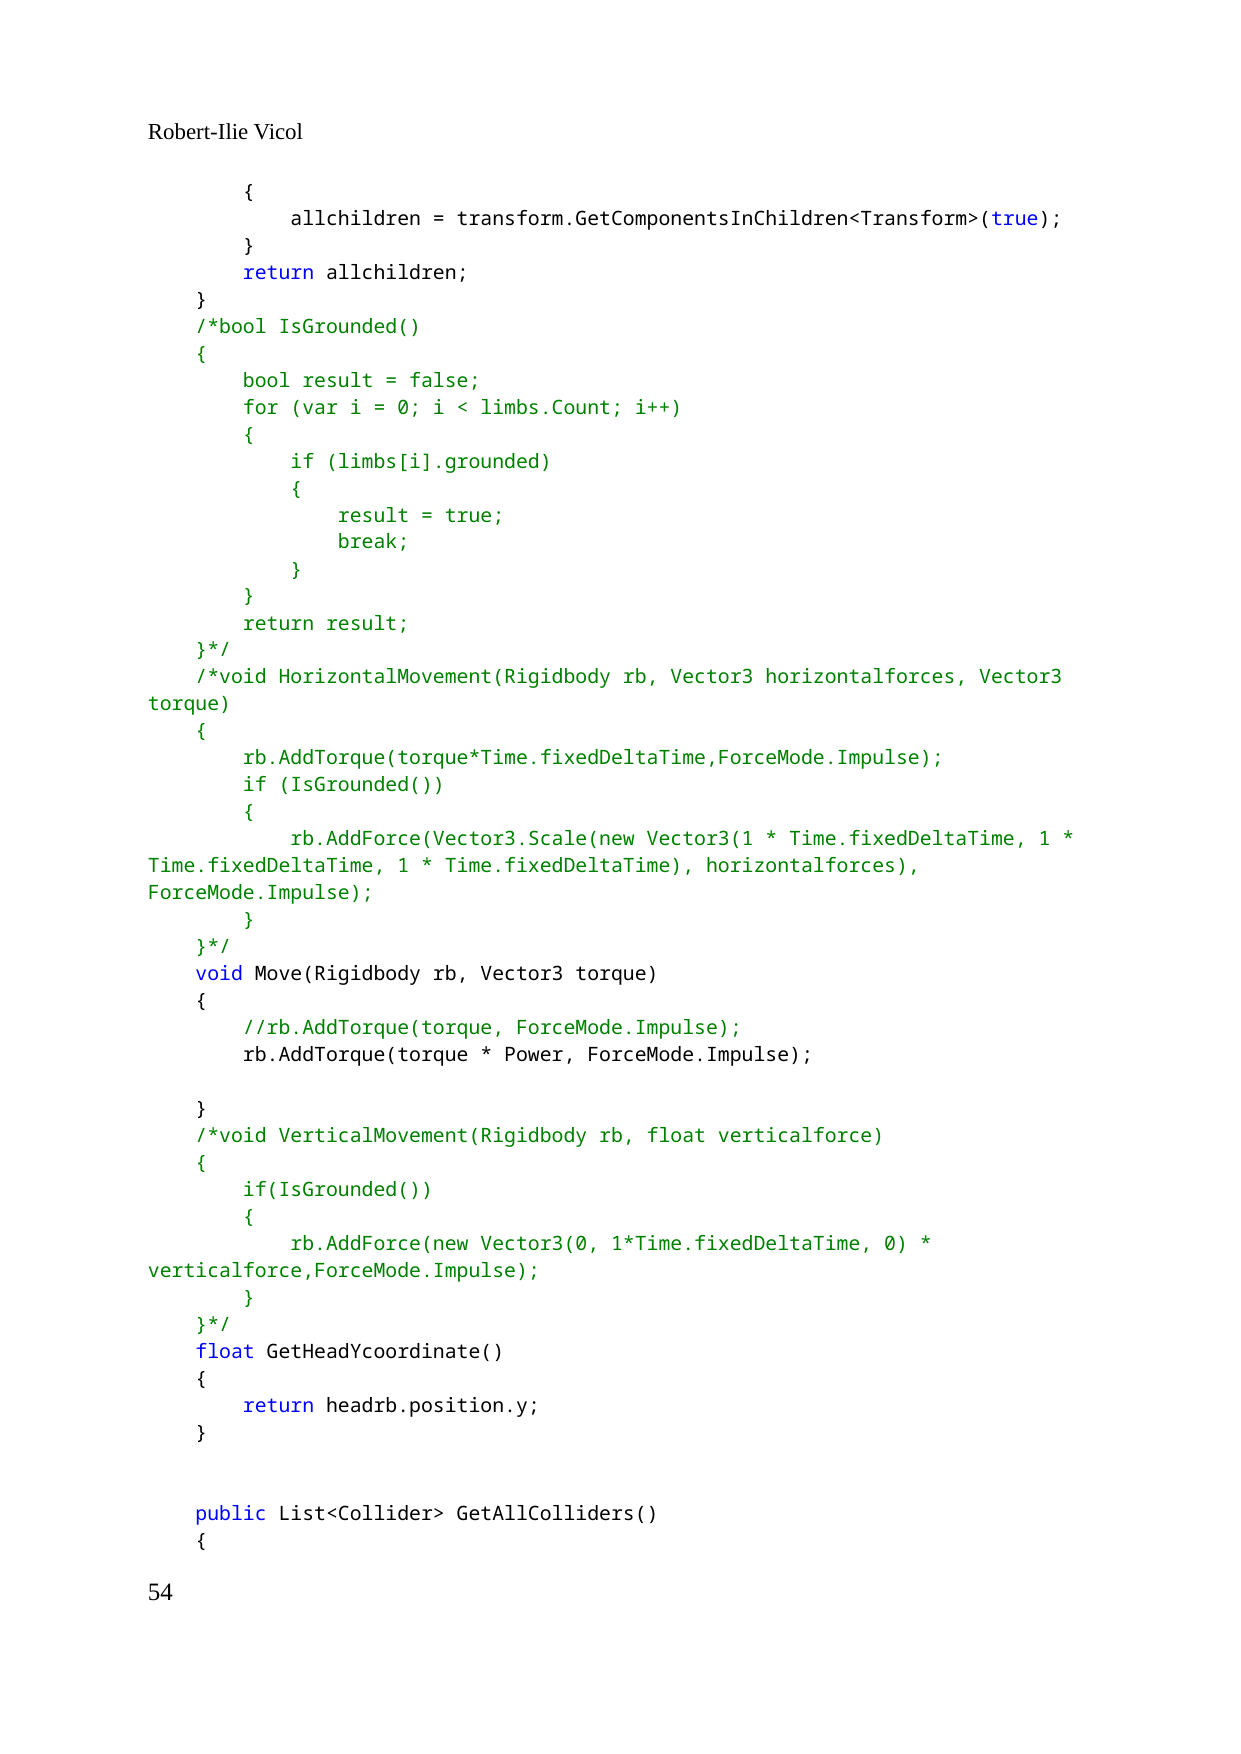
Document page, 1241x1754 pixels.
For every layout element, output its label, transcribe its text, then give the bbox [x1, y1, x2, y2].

text if (IsGrounded()) [148, 771, 1122, 798]
text return allchildren; [148, 258, 1122, 285]
text { [148, 339, 1122, 366]
text { [148, 717, 1122, 744]
text result = true; [148, 501, 1122, 528]
text { [148, 1148, 1122, 1175]
text allchildren = transform.GetComponentsInChildren<Transform>(true); [148, 204, 1122, 231]
text if(IsGrounded()) [148, 1175, 1122, 1202]
text /*void HorizontalMovement(Rigidbody rb, Vector3 horizontalforces, Vector3 torque) [148, 663, 1122, 717]
text //rb.AddTorque(torque, ForceMode.Impulse); [148, 1013, 1122, 1040]
text { [148, 420, 1122, 447]
text rb.AddTorque(torque * Power, ForceMode.Impulse); [148, 1040, 1122, 1067]
text { [148, 474, 1122, 501]
text public List<Collider> GetAllColliders() [148, 1499, 1122, 1526]
text } [148, 555, 1122, 582]
text break; [148, 528, 1122, 555]
text return headrb.position.y; [148, 1391, 1122, 1418]
text { [148, 1202, 1122, 1229]
text rb.AddForce(new Vector3(0, 1*Time.fixedDeltaTime, 0) * verticalforce,ForceMode.Impulse); [148, 1229, 1122, 1283]
text /*void VerticalMovement(Rigidbody rb, float verticalforce) [148, 1121, 1122, 1148]
text return result; [148, 609, 1122, 636]
text /*bool IsGrounded() [148, 312, 1122, 339]
text }*/ [148, 932, 1122, 959]
text void Move(Rigidbody rb, Vector3 torque) [148, 959, 1122, 986]
text } [148, 1283, 1122, 1310]
text }*/ [148, 1310, 1122, 1337]
text } [148, 231, 1122, 258]
text { [148, 986, 1122, 1013]
text { [148, 177, 1122, 204]
text { [148, 798, 1122, 824]
text } [148, 285, 1122, 312]
text { [148, 1364, 1122, 1391]
text rb.AddTorque(torque*Time.fixedDeltaTime,ForceMode.Impulse); [148, 744, 1122, 771]
text float GetHeadYcoordinate() [148, 1337, 1122, 1364]
text if (limbs[i].grounded) [148, 447, 1122, 474]
text { [148, 1526, 1122, 1553]
text for (var i = 0; i < limbs.Count; i++) [148, 393, 1122, 420]
text }*/ [148, 636, 1122, 663]
text rb.AddForce(Vector3.Scale(new Vector3(1 * Time.fixedDeltaTime, 1 * Time.fixedDeltaTime, 1 * Time.fixedDeltaTime), horizontalforces), ForceMode.Impulse); [148, 824, 1122, 906]
text } [148, 906, 1122, 932]
text } [148, 1418, 1122, 1445]
text } [148, 1094, 1122, 1121]
text } [148, 582, 1122, 609]
text bool result = false; [148, 366, 1122, 393]
